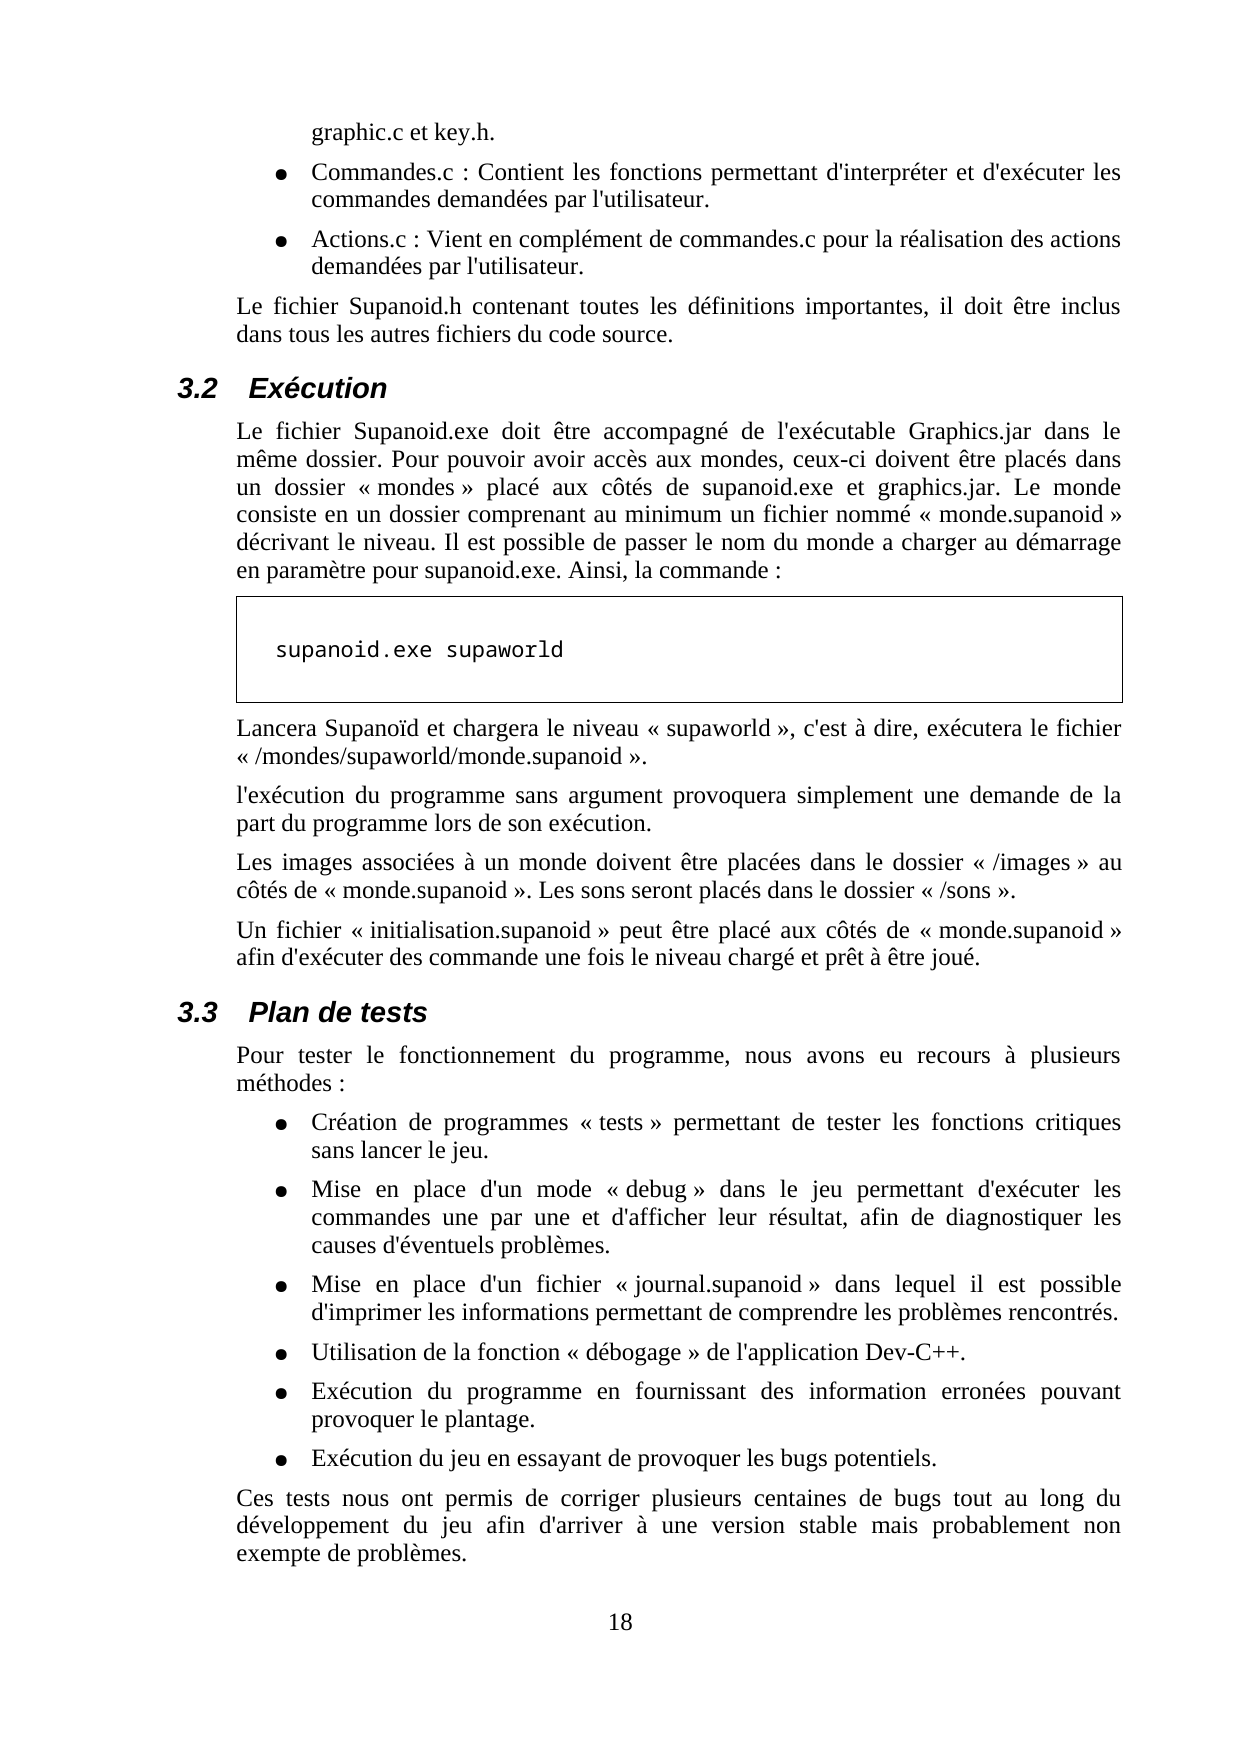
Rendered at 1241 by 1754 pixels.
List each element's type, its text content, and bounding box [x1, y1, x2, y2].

list Exécution du programme en fournissant des information erronées pouvant provoquer le plantage. [274, 1377, 1122, 1433]
subtitle Plan de tests [118, 996, 1122, 1029]
text Ces tests nous ont permis de corriger plusieurs centaines de bugs tout au long du développement du jeu afin d'arriver à une version stable mais probablement non exempte de problèmes. [236, 1484, 1122, 1567]
text supanoid.exe supaworld [237, 597, 1122, 702]
subtitle Exécution [118, 372, 1122, 405]
list Utilisation de la fonction « débogage » de l'application Dev-C++. [274, 1338, 1122, 1365]
text Le fichier Supanoid.h contenant toutes les définitions importantes, il doit être inclus dans tous les autres fichiers du code source. [236, 292, 1122, 347]
text Lancera Supanoïd et chargera le niveau « supaworld », c'est à dire, exécutera le fichier « /mondes/supaworld/monde.supanoid ». [236, 714, 1122, 769]
text Les images associées à un monde doivent être placées dans le dossier « /images » au côtés de « monde.supanoid ». Les sons seront placés dans le dossier « /sons ». [236, 848, 1122, 904]
list Actions.c : Vient en complément de commandes.c pour la réalisation des actions demandées par l'utilisateur. [274, 225, 1122, 280]
text Le fichier Supanoid.exe doit être accompagné de l'exécutable Graphics.jar dans le même dossier. Pour pouvoir avoir accès aux mondes, ceux-ci doivent être placés dans un dossier « mondes » placé aux côtés de supanoid.exe et graphics.jar. Le monde consiste en un dossier comprenant au minimum un fichier nommé « monde.supanoid » décrivant le niveau. Il est possible de passer le nom du monde a charger au démarrage en paramètre pour supanoid.exe. Ainsi, la commande : [236, 417, 1122, 584]
list Exécution du jeu en essayant de provoquer les bugs potentiels. [274, 1444, 1122, 1472]
text Un fichier « initialisation.supanoid » peut être placé aux côtés de « monde.supanoid » afin d'exécuter des commande une fois le niveau chargé et prêt à être joué. [236, 916, 1122, 971]
list Mise en place d'un mode « debug » dans le jeu permettant d'exécuter les commandes une par une et d'afficher leur résultat, afin de diagnostiquer les causes d'éventuels problèmes. [274, 1176, 1122, 1259]
list Mise en place d'un fichier « journal.supanoid » dans lequel il est possible d'imprimer les informations permettant de comprendre les problèmes rencontrés. [274, 1271, 1122, 1326]
list Création de programmes « tests » permettant de tester les fonctions critiques sans lancer le jeu. [274, 1108, 1122, 1164]
list Commandes.c : Contient les fonctions permettant d'interpréter et d'exécuter les commandes demandées par l'utilisateur. [274, 158, 1122, 213]
text Pour tester le fonctionnement du programme, nous avons eu recours à plusieurs méthodes : [236, 1041, 1122, 1097]
list graphic.c et key.h. [274, 118, 1122, 146]
text l'exécution du programme sans argument provoquera simplement une demande de la part du programme lors de son exécution. [236, 781, 1122, 837]
